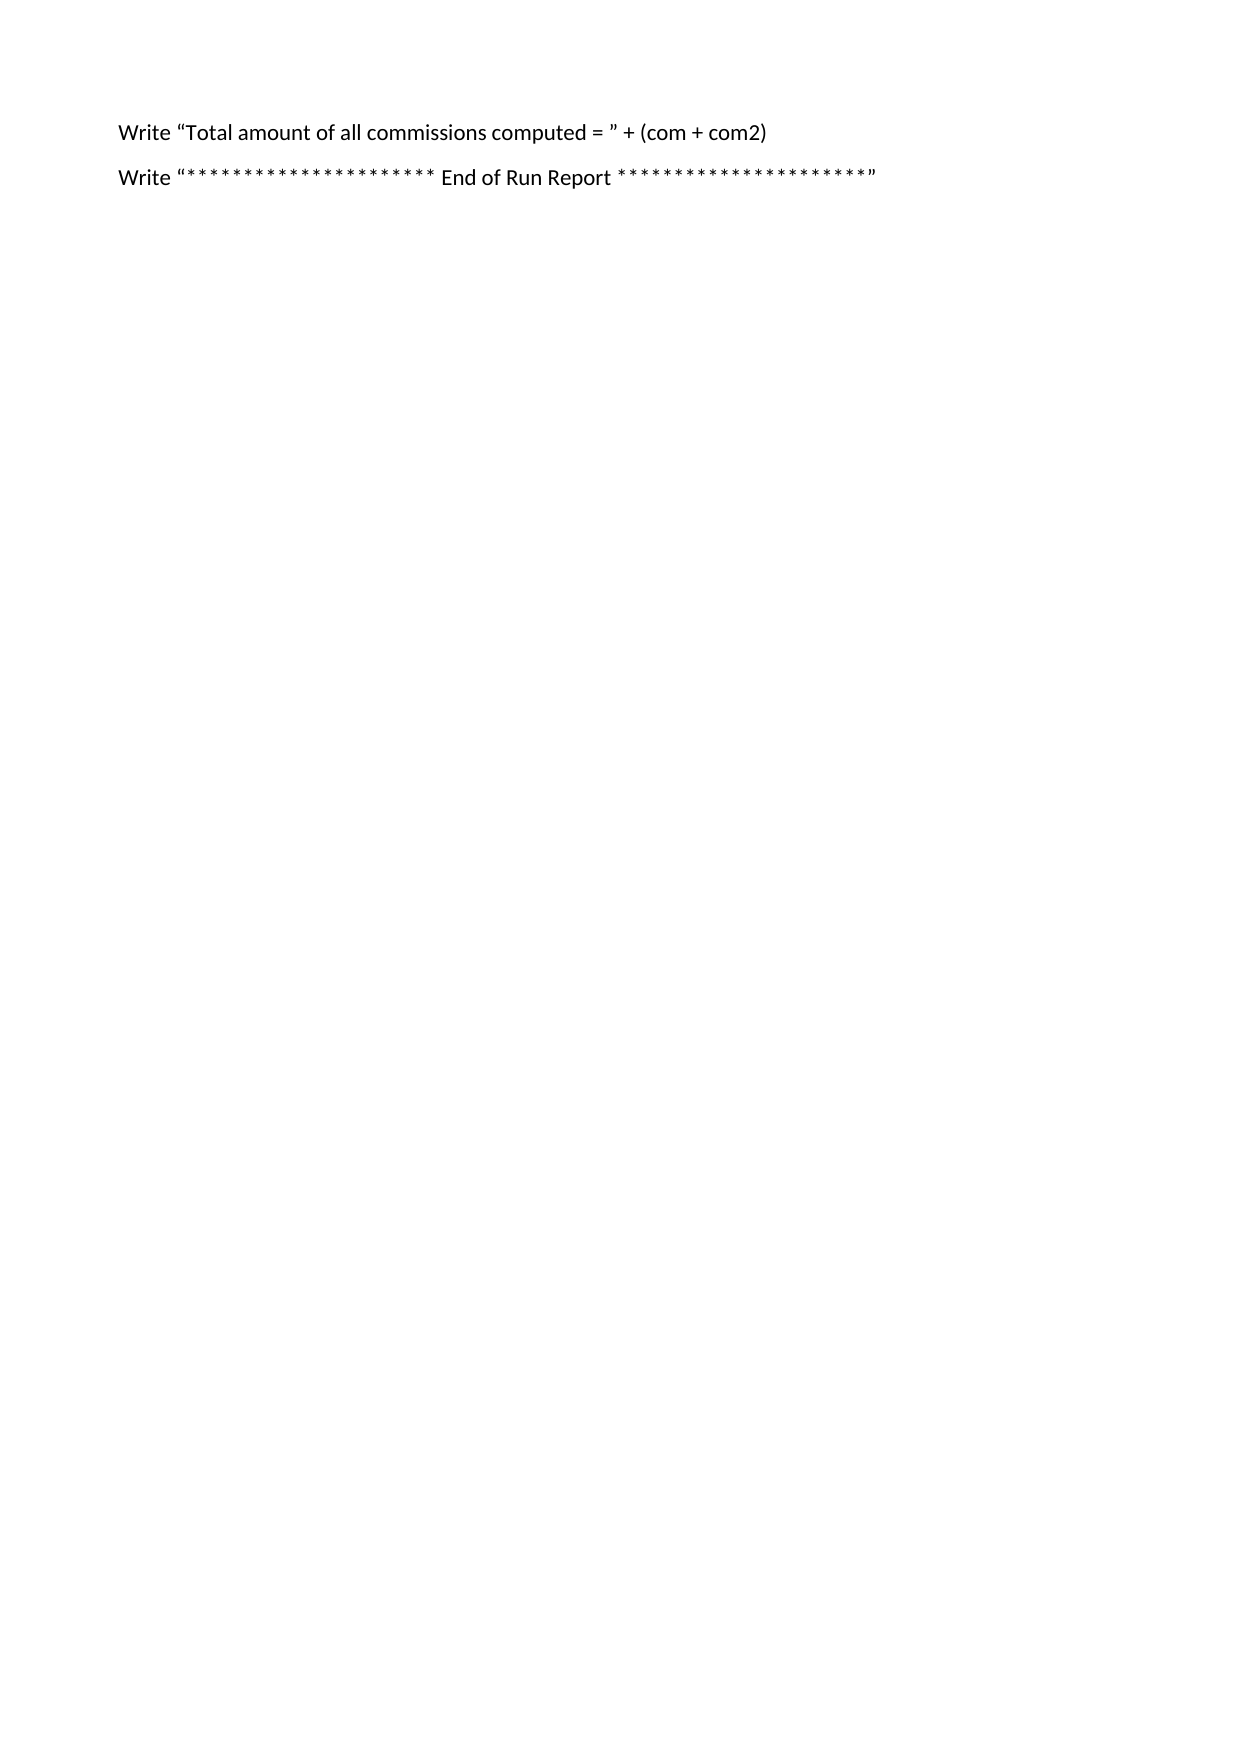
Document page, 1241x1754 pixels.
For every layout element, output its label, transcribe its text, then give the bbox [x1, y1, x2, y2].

text Write “Total amount of all commissions computed = ” + (com + com2) [118, 118, 1122, 146]
text Write “********************** End of Run Report **********************” [118, 163, 1122, 191]
